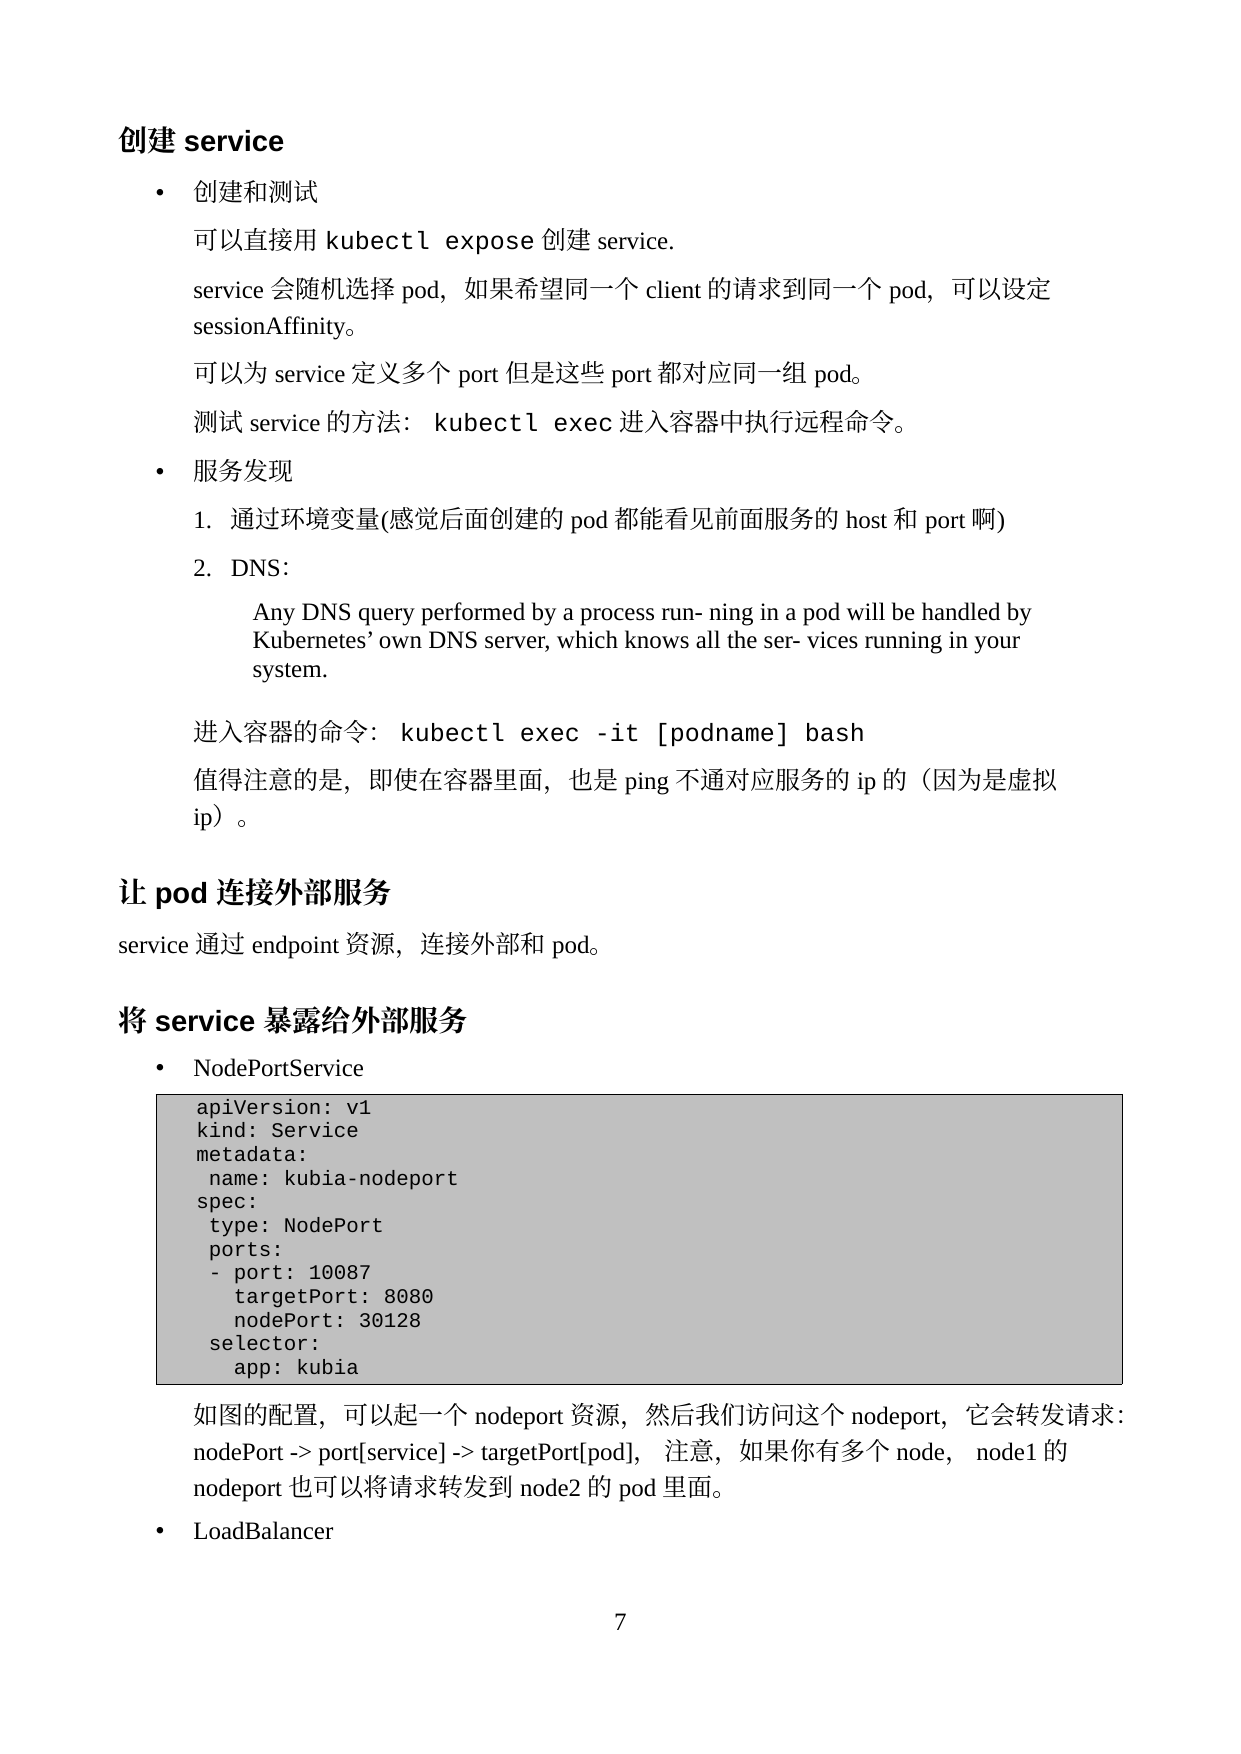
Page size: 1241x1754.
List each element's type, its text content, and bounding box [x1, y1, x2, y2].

list metadata: [157, 1141, 1122, 1165]
list DNS： [193, 548, 1122, 584]
subtitle 将 service 暴露给外部服务 [118, 998, 1122, 1040]
list selector: [157, 1330, 1122, 1354]
list apiVersion: v1 [157, 1095, 1122, 1117]
list LoadBalancer [156, 1516, 1122, 1545]
list targetPort: 8080 [157, 1283, 1122, 1307]
list type: NodePort [157, 1212, 1122, 1236]
list 值得注意的是，即使在容器里面，也是 ping 不通对应服务的 ip 的（因为是虚拟 ip）。 [156, 761, 1122, 833]
list 服务发现 [156, 451, 1122, 487]
subtitle 创建 service [118, 118, 1122, 160]
list 通过环境变量(感觉后面创建的 pod 都能看见前面服务的 host 和 port 啊) [193, 500, 1122, 536]
list 如图的配置，可以起一个 nodeport 资源，然后我们访问这个 nodeport，它会转发请求：nodePort -> port[service] -> targetPort[pod]， 注意，如果你有多个 node， node1 的 nodeport 也可以将请求转发到 node2 的 pod 里面。 [156, 1396, 1122, 1504]
list 创建和测试 [156, 172, 1122, 208]
list NodePortService [156, 1053, 1122, 1081]
subtitle 让 pod 连接外部服务 [118, 870, 1122, 912]
list 可以直接用 kubectl expose 创建 service. [156, 221, 1122, 257]
list 测试 service 的方法： kubectl exec 进入容器中执行远程命令。 [156, 402, 1122, 439]
list nodePort: 30128 [157, 1307, 1122, 1330]
list kind: Service [157, 1117, 1122, 1141]
list service 会随机选择 pod，如果希望同一个 client 的请求到同一个 pod，可以设定 sessionAffinity。 [156, 270, 1122, 342]
list - port: 10087 [157, 1259, 1122, 1283]
list 进入容器的命令： kubectl exec -it [podname] bash [156, 712, 1122, 748]
list app: kubia [157, 1354, 1122, 1384]
list 可以为 service 定义多个 port 但是这些 port 都对应同一组 pod。 [156, 354, 1122, 390]
list ports: [157, 1236, 1122, 1259]
list Any DNS query performed by a process run- ning in a pod will be handled by Kubernetes’ own DNS server, which knows all the ser- vices running in your system. [215, 597, 1063, 683]
list spec: [157, 1188, 1122, 1212]
list name: kubia-nodeport [157, 1165, 1122, 1188]
text service 通过 endpoint 资源，连接外部和 pod。 [118, 925, 1122, 961]
